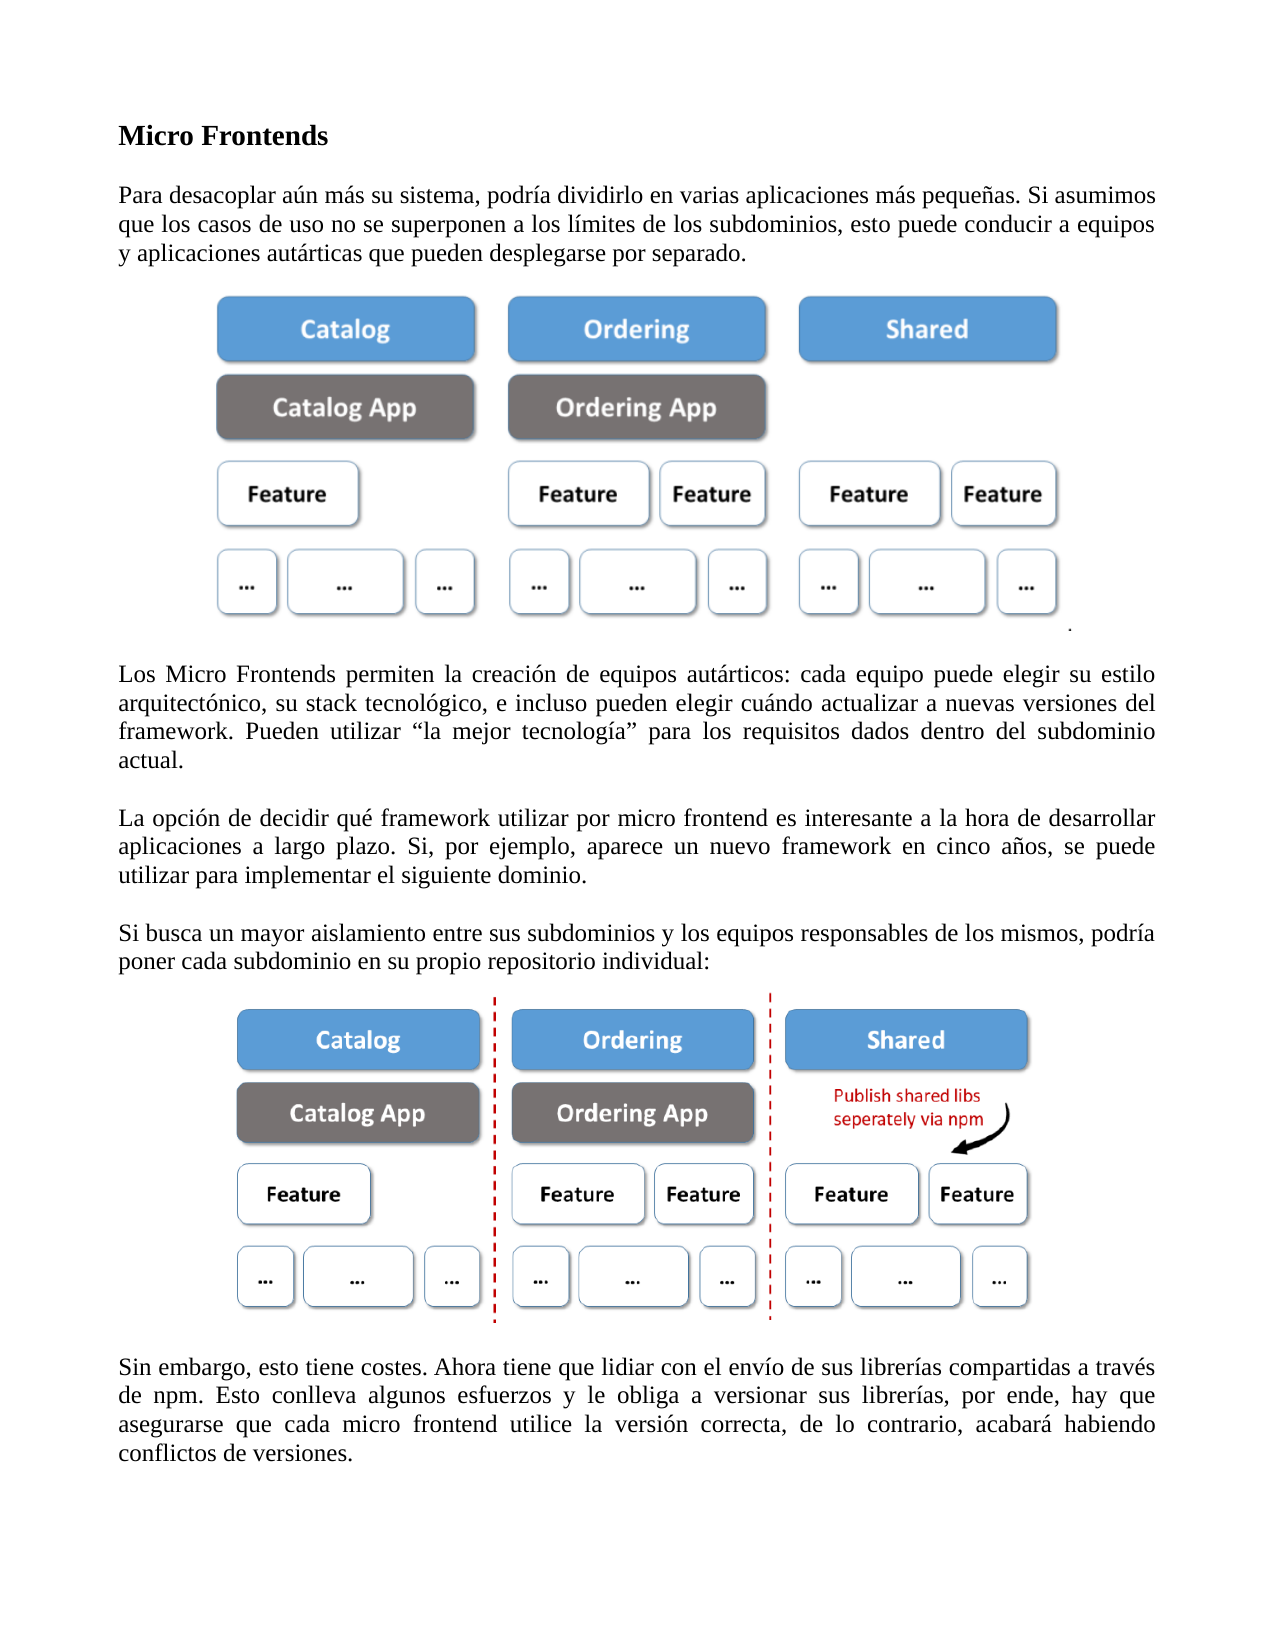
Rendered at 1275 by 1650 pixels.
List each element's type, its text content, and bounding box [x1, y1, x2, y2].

text Para desacoplar aún más su sistema, podría dividirlo en varias aplicaciones más pequeñas. Si asumimos que los casos de uso no se superponen a los límites de los subdominios, esto puede conducir a equipos y aplicaciones autárticas que pueden desplegarse por separado. [118, 180, 1157, 267]
picture [194, 288, 1081, 631]
text Micro Frontends [118, 118, 1157, 152]
text Los Micro Frontends permiten la creación de equipos autárticos: cada equipo puede elegir su estilo arquitectónico, su stack tecnológico, e incluso pueden elegir cuándo actualizar a nuevas versiones del framework. Pueden utilizar “la mejor tecnología” para los requisitos dados dentro del subdominio actual. [118, 659, 1157, 774]
picture [223, 991, 1052, 1323]
text Si busca un mayor aislamiento entre sus subdominios y los equipos responsables de los mismos, podría poner cada subdominio en su propio repositorio individual: [118, 918, 1157, 975]
text La opción de decidir qué framework utilizar por micro frontend es interesante a la hora de desarrollar aplicaciones a largo plazo. Si, por ejemplo, aparece un nuevo framework en cinco años, se puede utilizar para implementar el siguiente dominio. [118, 803, 1157, 889]
text Sin embargo, esto tiene costes. Ahora tiene que lidiar con el envío de sus librerías compartidas a través de npm. Esto conlleva algunos esfuerzos y le obliga a versionar sus librerías, por ende, hay que asegurarse que cada micro frontend utilice la versión correcta, de lo contrario, acabará habiendo conflictos de versiones. [118, 1352, 1157, 1467]
